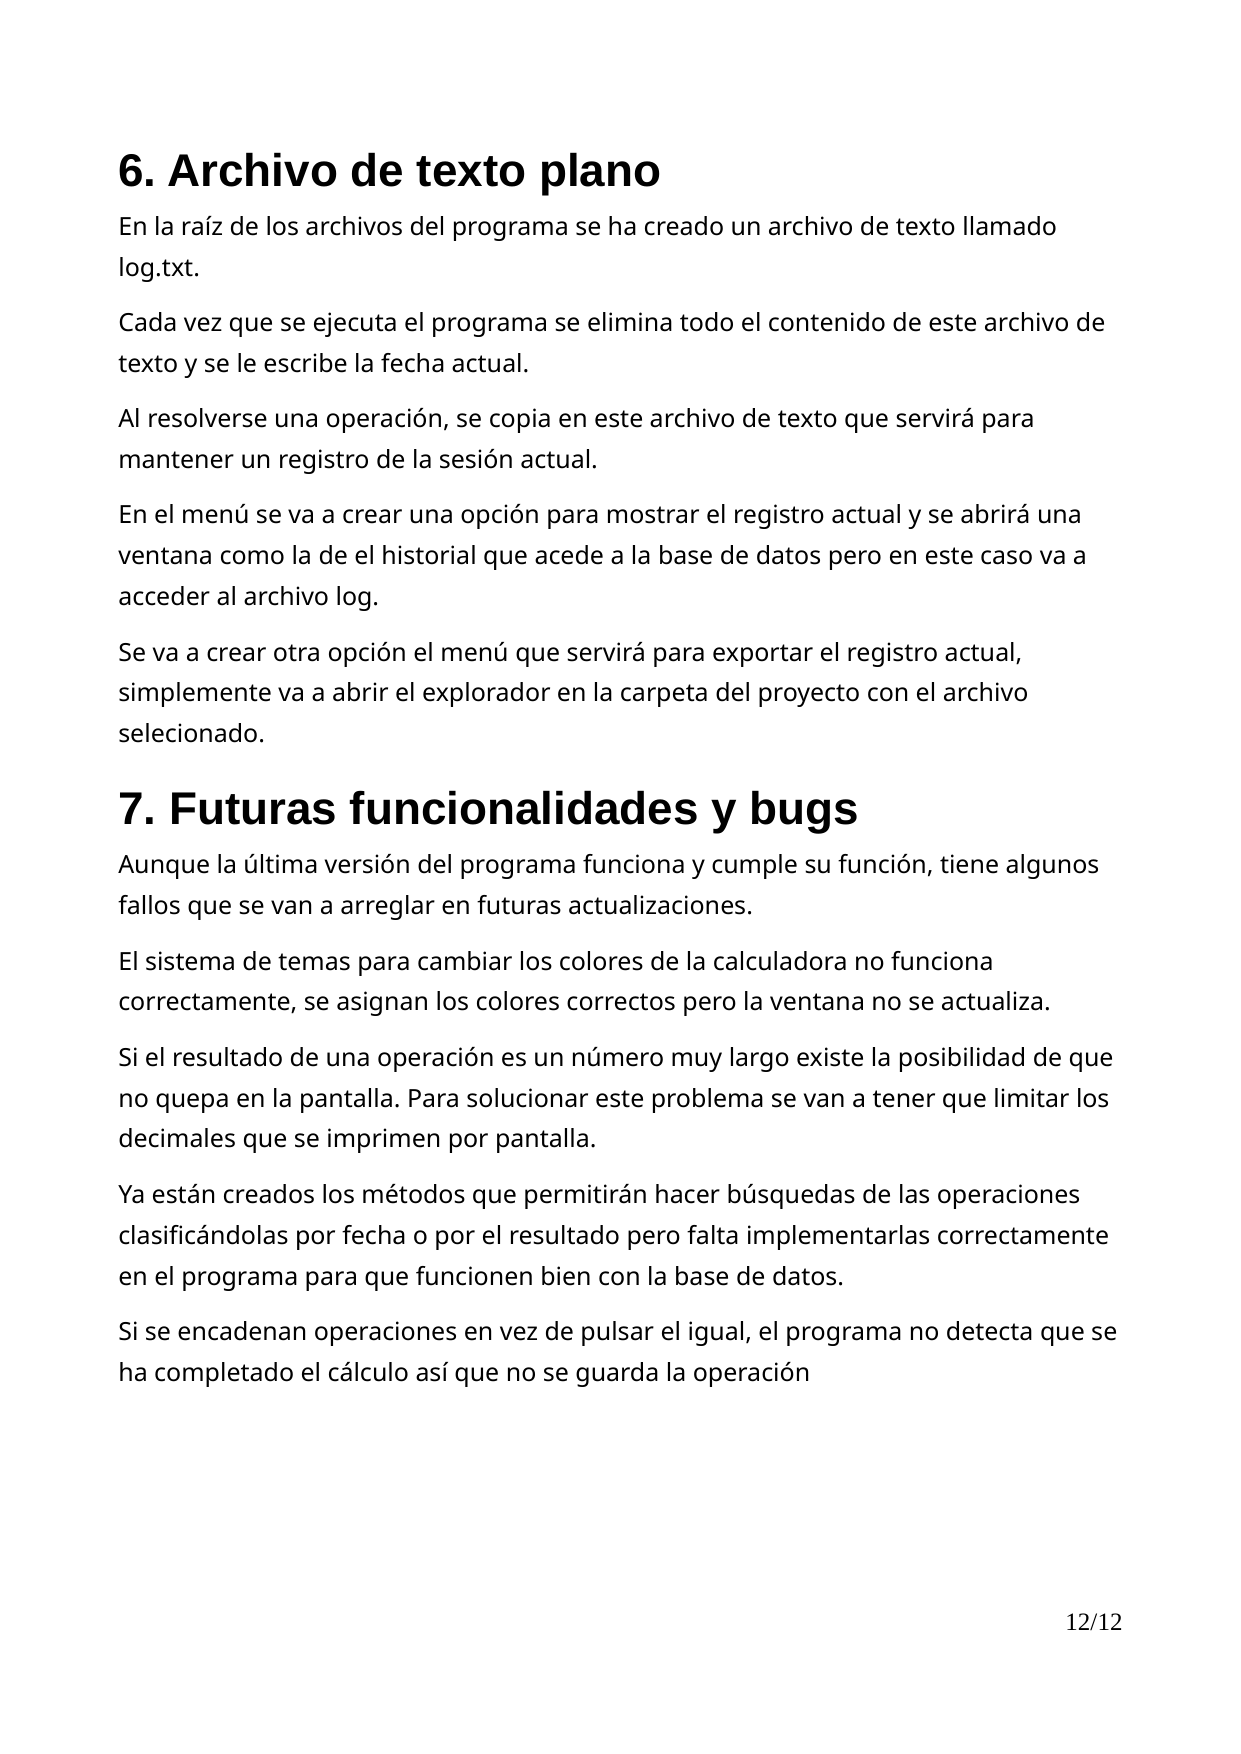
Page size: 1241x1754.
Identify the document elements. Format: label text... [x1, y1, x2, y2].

text Cada vez que se ejecuta el programa se elimina todo el contenido de este archivo de texto y se le escribe la fecha actual. [118, 304, 1122, 379]
text El sistema de temas para cambiar los colores de la calculadora no funciona correctamente, se asignan los colores correctos pero la ventana no se actualiza. [118, 943, 1122, 1018]
subtitle 6. Archivo de texto plano [118, 143, 1122, 196]
subtitle 7. Futuras funcionalidades y bugs [118, 782, 1122, 834]
text Ya están creados los métodos que permitirán hacer búsquedas de las operaciones clasificándolas por fecha o por el resultado pero falta implementarlas correctamente en el programa para que funcionen bien con la base de datos. [118, 1176, 1122, 1292]
text Aunque la última versión del programa funciona y cumple su función, tiene algunos fallos que se van a arreglar en futuras actualizaciones. [118, 847, 1122, 922]
text Al resolverse una operación, se copia en este archivo de texto que servirá para mantener un registro de la sesión actual. [118, 401, 1122, 476]
text En la raíz de los archivos del programa se ha creado un archivo de texto llamado log.txt. [118, 208, 1122, 283]
text Se va a crear otra opción el menú que servirá para exportar el registro actual, simplemente va a abrir el explorador en la carpeta del proyecto con el archivo selecionado. [118, 634, 1122, 750]
text Si se encadenan operaciones en vez de pulsar el igual, el programa no detecta que se ha completado el cálculo así que no se guarda la operación [118, 1313, 1122, 1388]
text Si el resultado de una operación es un número muy largo existe la posibilidad de que no quepa en la pantalla. Para solucionar este problema se van a tener que limitar los decimales que se imprimen por pantalla. [118, 1039, 1122, 1155]
text En el menú se va a crear una opción para mostrar el registro actual y se abrirá una ventana como la de el historial que acede a la base de datos pero en este caso va a acceder al archivo log. [118, 497, 1122, 613]
